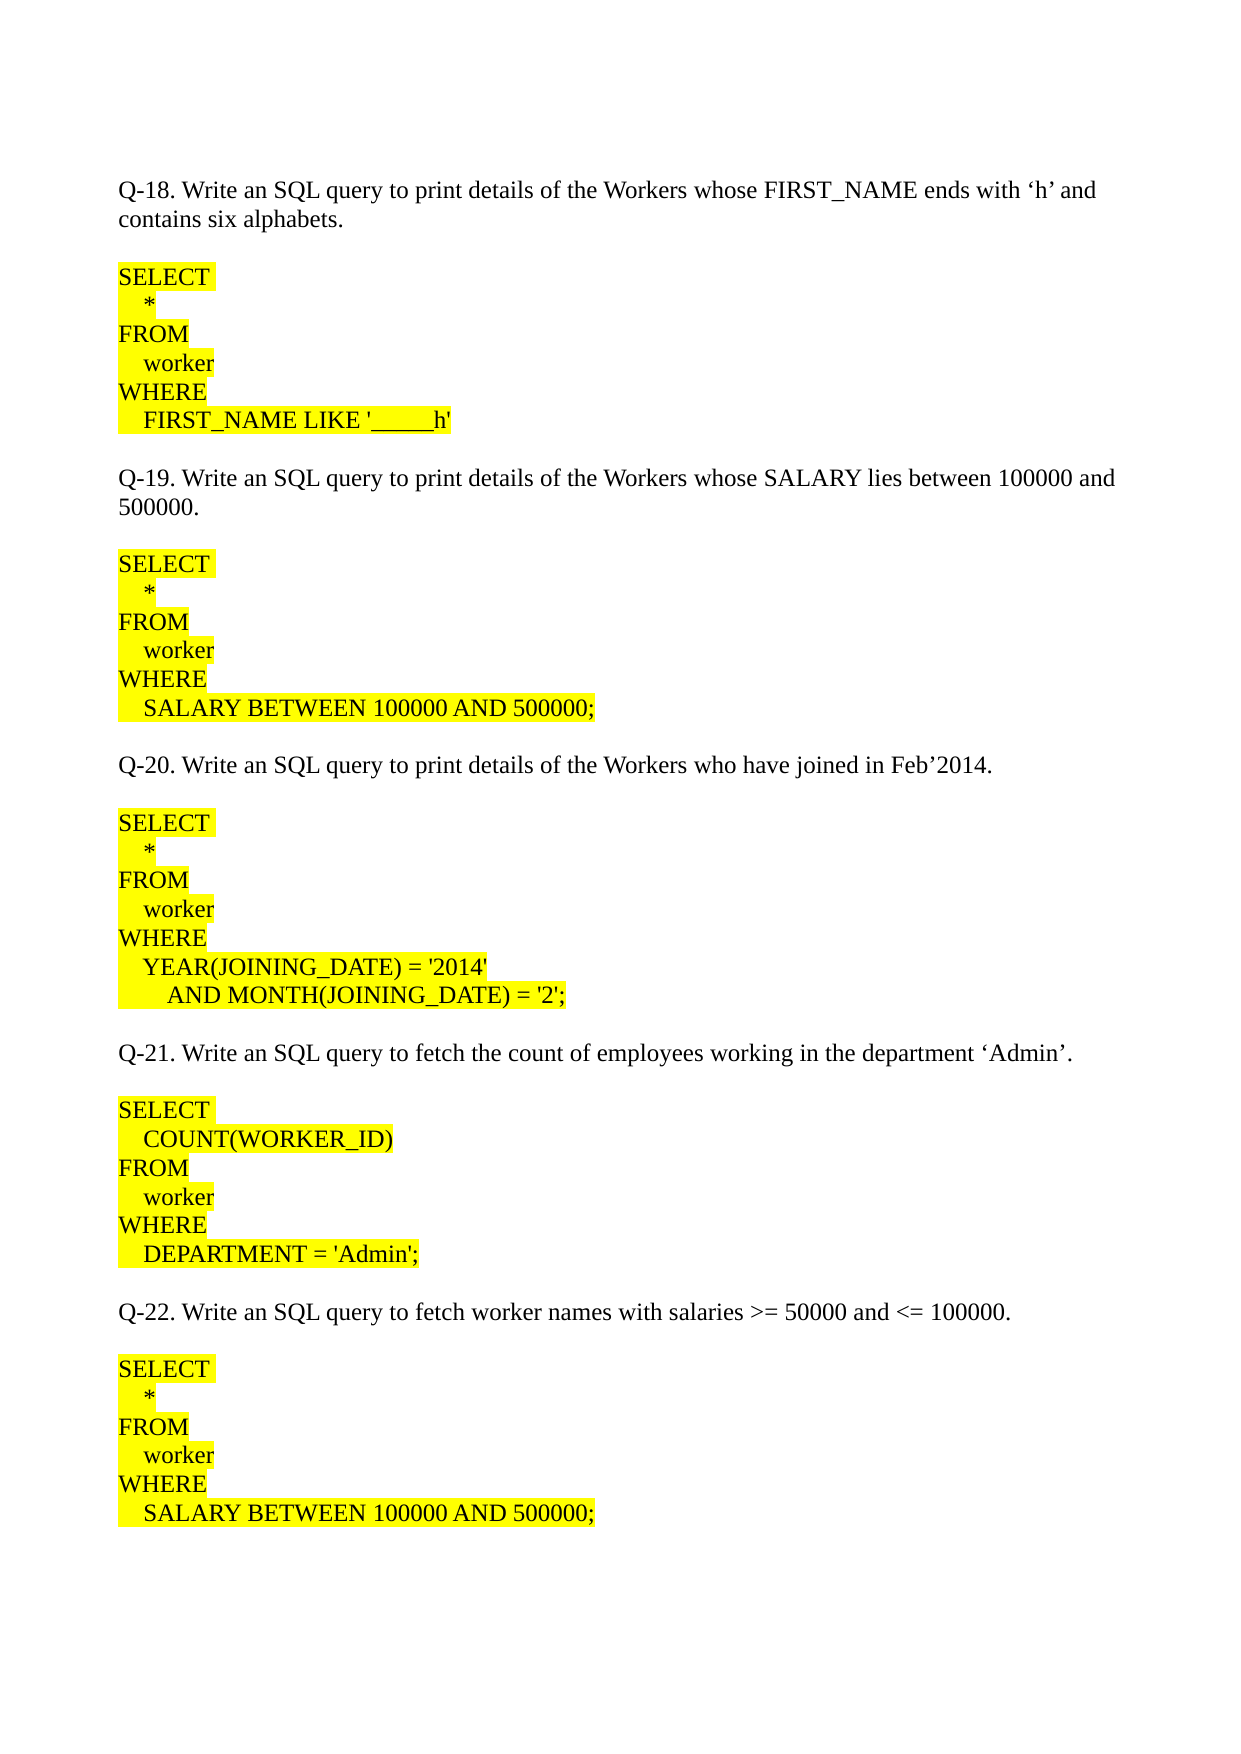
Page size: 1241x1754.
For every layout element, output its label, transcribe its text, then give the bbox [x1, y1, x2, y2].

text SELECT * FROM worker WHERE SALARY BETWEEN 100000 AND 500000; [118, 549, 1122, 722]
text Q-19. Write an SQL query to print details of the Workers whose SALARY lies between 100000 and 500000. [118, 434, 1122, 521]
text SELECT * FROM worker WHERE FIRST_NAME LIKE '_____h' [118, 262, 1122, 434]
text SELECT COUNT(WORKER_ID) FROM worker WHERE DEPARTMENT = 'Admin'; [118, 1096, 1122, 1268]
text Q-22. Write an SQL query to fetch worker names with salaries >= 50000 and <= 100000. [118, 1268, 1122, 1326]
text SELECT * FROM worker WHERE SALARY BETWEEN 100000 AND 500000; [118, 1354, 1122, 1527]
text SELECT * FROM worker WHERE YEAR(JOINING_DATE) = '2014' AND MONTH(JOINING_DATE) = '2'; [118, 808, 1122, 1009]
text Q-20. Write an SQL query to print details of the Workers who have joined in Feb’2014. [118, 722, 1122, 779]
text Q-18. Write an SQL query to print details of the Workers whose FIRST_NAME ends with ‘h’ and contains six alphabets. [118, 147, 1122, 233]
text Q-21. Write an SQL query to fetch the count of employees working in the department ‘Admin’. [118, 1009, 1122, 1067]
